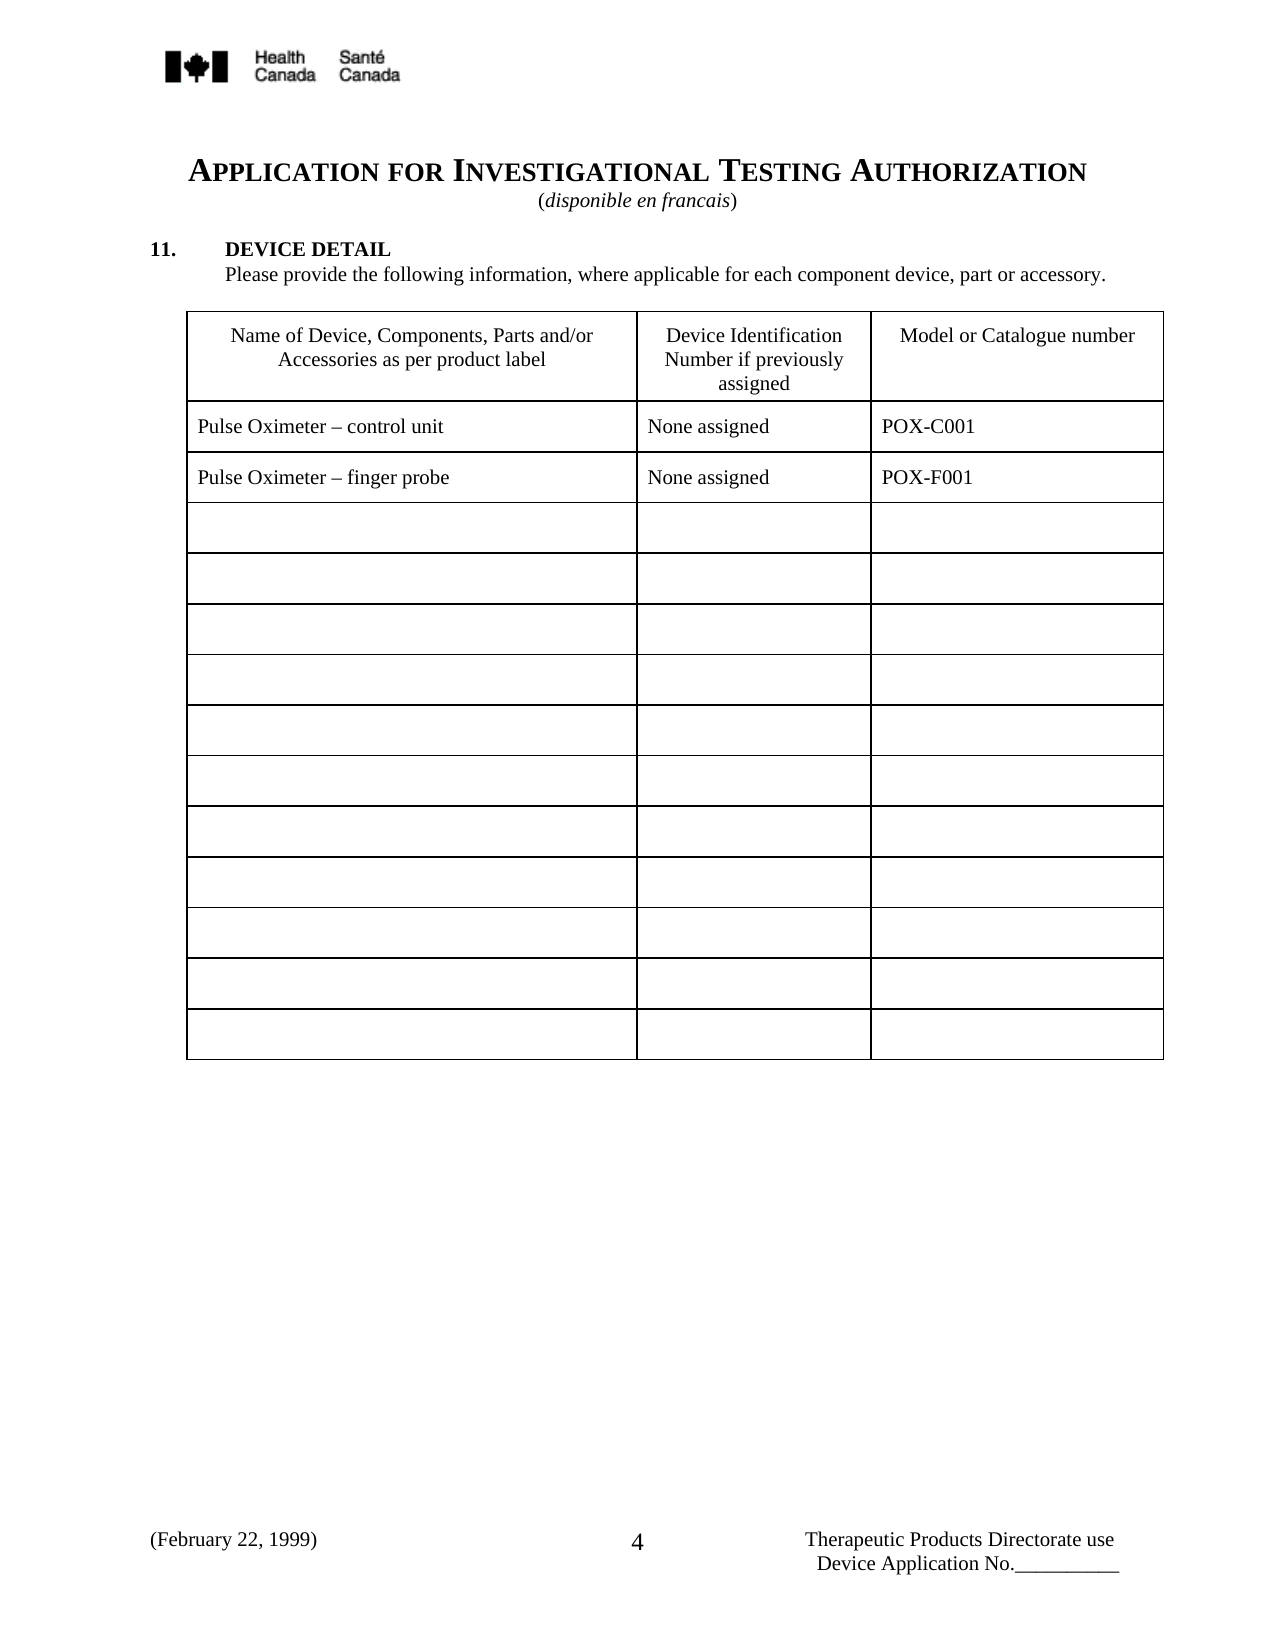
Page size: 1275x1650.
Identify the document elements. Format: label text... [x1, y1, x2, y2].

table_cell [638, 807, 870, 856]
table_cell [638, 858, 870, 907]
table_cell [872, 655, 1163, 704]
table_cell [188, 655, 636, 704]
table_cell [872, 1010, 1163, 1058]
table_header Name of Device, Components, Parts and/or Accessories as per product label [188, 312, 636, 400]
table_cell [188, 605, 636, 653]
table_cell None assigned [638, 402, 870, 451]
table_cell [188, 554, 636, 603]
table_cell [638, 605, 870, 653]
table_cell [638, 655, 870, 704]
picture [150, 45, 411, 100]
table_cell [872, 503, 1163, 552]
table_cell [872, 807, 1163, 856]
table_cell POX-F001 [872, 453, 1163, 502]
table_cell [188, 503, 636, 552]
table_cell POX-C001 [872, 402, 1163, 451]
table_cell Pulse Oximeter – finger probe [188, 453, 636, 502]
table_cell [188, 807, 636, 856]
table_cell None assigned [638, 453, 870, 502]
table_header Model or Catalogue number [872, 312, 1163, 400]
table_cell [638, 503, 870, 552]
table_cell [188, 908, 636, 957]
table_header Device Identification Number if previously assigned [638, 312, 870, 400]
table_cell [872, 605, 1163, 653]
table_cell [872, 706, 1163, 755]
table_cell [188, 756, 636, 805]
text (disponible en francais) [150, 188, 1125, 212]
table_cell [638, 959, 870, 1008]
table_cell [638, 706, 870, 755]
table_cell [188, 858, 636, 907]
table_cell [188, 959, 636, 1008]
table_cell [872, 756, 1163, 805]
list DEVICE DETAIL [150, 237, 1125, 261]
text Please provide the following information, where applicable for each component device, part or accessory. [225, 261, 1125, 286]
table_cell [638, 554, 870, 603]
table_cell [638, 908, 870, 957]
table_cell [872, 908, 1163, 957]
table_cell [188, 706, 636, 755]
table_cell [638, 1010, 870, 1058]
table_cell Pulse Oximeter – control unit [188, 402, 636, 451]
table_cell [872, 554, 1163, 603]
text Application for Investigational Testing Authorization [150, 150, 1125, 188]
table_cell [872, 959, 1163, 1008]
table_cell [638, 756, 870, 805]
table_cell [872, 858, 1163, 907]
table_cell [188, 1010, 636, 1058]
